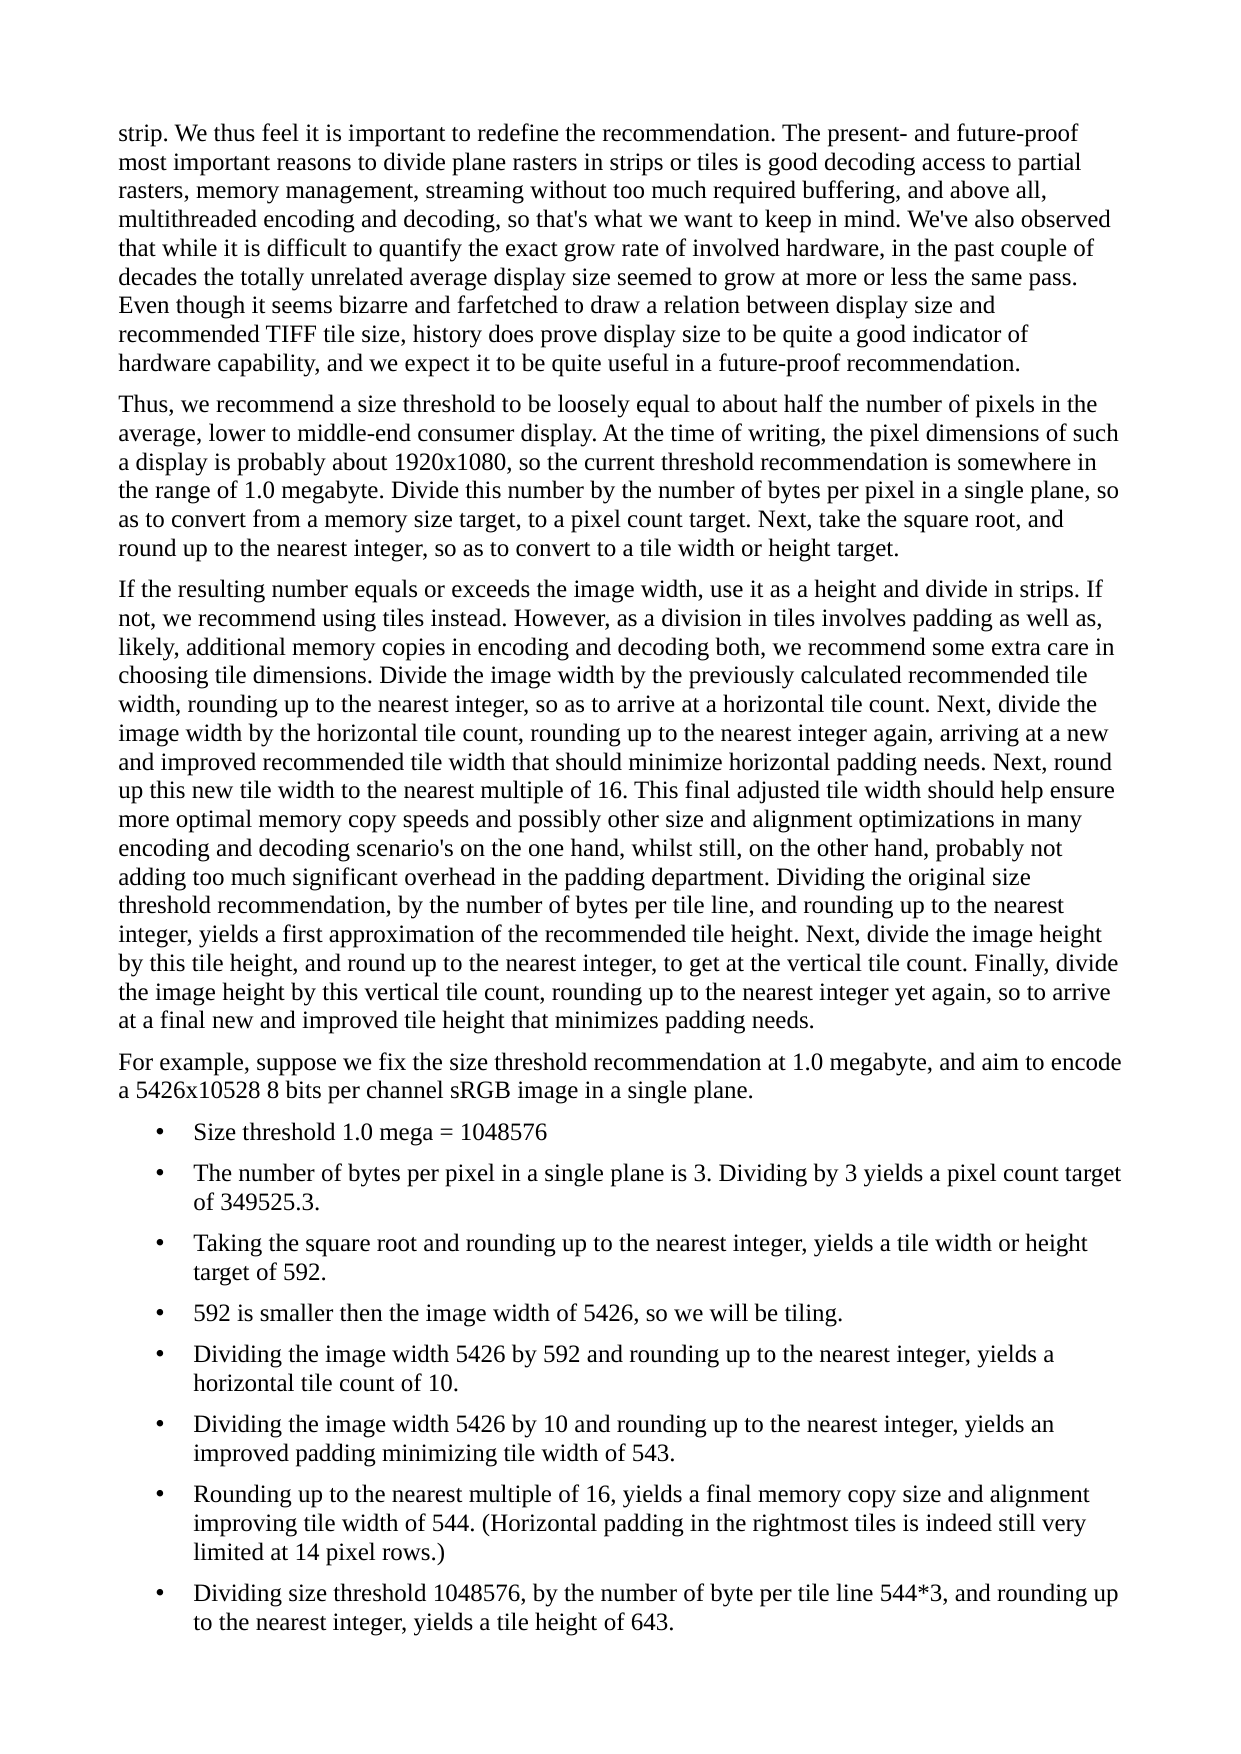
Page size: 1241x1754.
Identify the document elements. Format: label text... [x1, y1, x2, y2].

list Size threshold 1.0 mega = 1048576 [156, 1117, 1122, 1146]
list The number of bytes per pixel in a single plane is 3. Dividing by 3 yields a pixel count target of 349525.3. [156, 1158, 1122, 1216]
list Dividing the image width 5426 by 10 and rounding up to the nearest integer, yields an improved padding minimizing tile width of 543. [156, 1409, 1122, 1467]
list Dividing the image width 5426 by 592 and rounding up to the nearest integer, yields a horizontal tile count of 10. [156, 1339, 1122, 1397]
text If the resulting number equals or exceeds the image width, use it as a height and divide in strips. If not, we recommend using tiles instead. However, as a division in tiles involves padding as well as, likely, additional memory copies in encoding and decoding both, we recommend some extra care in choosing tile dimensions. Divide the image width by the previously calculated recommended tile width, rounding up to the nearest integer, so as to arrive at a horizontal tile count. Next, divide the image width by the horizontal tile count, rounding up to the nearest integer again, arriving at a new and improved recommended tile width that should minimize horizontal padding needs. Next, round up this new tile width to the nearest multiple of 16. This final adjusted tile width should help ensure more optimal memory copy speeds and possibly other size and alignment optimizations in many encoding and decoding scenario's on the one hand, whilst still, on the other hand, probably not adding too much significant overhead in the padding department. Dividing the original size threshold recommendation, by the number of bytes per tile line, and rounding up to the nearest integer, yields a first approximation of the recommended tile height. Next, divide the image height by this tile height, and round up to the nearest integer, to get at the vertical tile count. Finally, divide the image height by this vertical tile count, rounding up to the nearest integer yet again, so to arrive at a final new and improved tile height that minimizes padding needs. [118, 574, 1122, 1034]
list 592 is smaller then the image width of 5426, so we will be tiling. [156, 1298, 1122, 1327]
text Thus, we recommend a size threshold to be loosely equal to about half the number of pixels in the average, lower to middle-end consumer display. At the time of writing, the pixel dimensions of such a display is probably about 1920x1080, so the current threshold recommendation is somewhere in the range of 1.0 megabyte. Divide this number by the number of bytes per pixel in a single plane, so as to convert from a memory size target, to a pixel count target. Next, take the square root, and round up to the nearest integer, so as to convert to a tile width or height target. [118, 389, 1122, 562]
text strip. We thus feel it is important to redefine the recommendation. The present- and future-proof most important reasons to divide plane rasters in strips or tiles is good decoding access to partial rasters, memory management, streaming without too much required buffering, and above all, multithreaded encoding and decoding, so that's what we want to keep in mind. We've also observed that while it is difficult to quantify the exact grow rate of involved hardware, in the past couple of decades the totally unrelated average display size seemed to grow at more or less the same pass. Even though it seems bizarre and farfetched to draw a relation between display size and recommended TIFF tile size, history does prove display size to be quite a good indicator of hardware capability, and we expect it to be quite useful in a future-proof recommendation. [118, 118, 1122, 377]
text For example, suppose we fix the size threshold recommendation at 1.0 megabyte, and aim to encode a 5426x10528 8 bits per channel sRGB image in a single plane. [118, 1047, 1122, 1104]
list Dividing size threshold 1048576, by the number of byte per tile line 544*3, and rounding up to the nearest integer, yields a tile height of 643. [156, 1578, 1122, 1636]
list Rounding up to the nearest multiple of 16, yields a final memory copy size and alignment improving tile width of 544. (Horizontal padding in the rightmost tiles is indeed still very limited at 14 pixel rows.) [156, 1479, 1122, 1566]
list Taking the square root and rounding up to the nearest integer, yields a tile width or height target of 592. [156, 1228, 1122, 1286]
